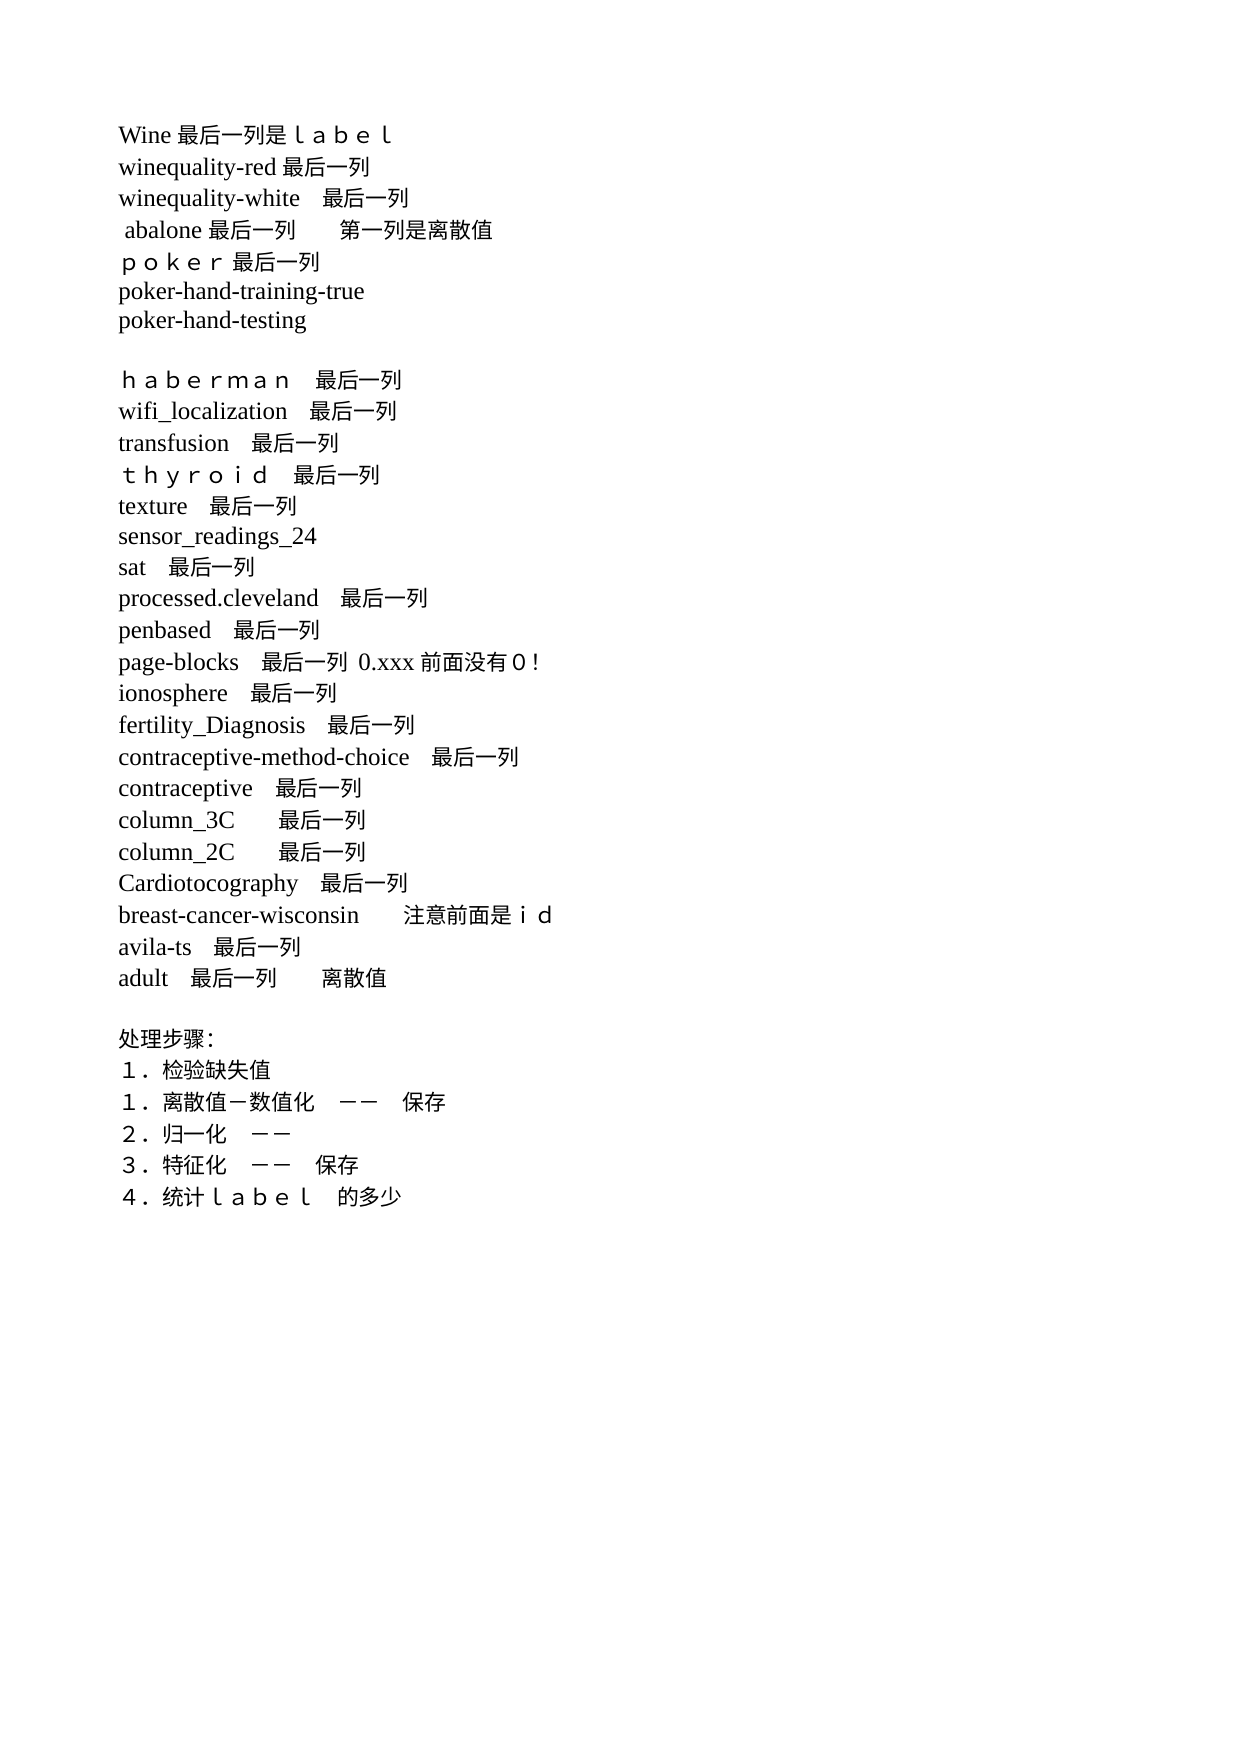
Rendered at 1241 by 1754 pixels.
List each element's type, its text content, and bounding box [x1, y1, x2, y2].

text ionosphere 最后一列 [118, 676, 1122, 708]
text breast-cancer-wisconsin 注意前面是ｉｄ [118, 898, 1122, 930]
text page-blocks 最后一列 0.xxx 前面没有０！ [118, 645, 1122, 676]
text sensor_readings_24 [118, 521, 1122, 550]
text avila-ts 最后一列 [118, 930, 1122, 961]
text ２．归一化 －－ [118, 1117, 1122, 1148]
text adult 最后一列 离散值 [118, 961, 1122, 993]
text processed.cleveland 最后一列 [118, 581, 1122, 613]
text penbased 最后一列 [118, 613, 1122, 645]
text Cardiotocography 最后一列 [118, 866, 1122, 898]
text column_3C 最后一列 [118, 803, 1122, 835]
text １．检验缺失值 [118, 1053, 1122, 1085]
text abalone 最后一列 第一列是离散值 [118, 213, 1122, 245]
text winequality-red 最后一列 [118, 150, 1122, 181]
text column_2C 最后一列 [118, 835, 1122, 866]
text 处理步骤： [118, 1022, 1122, 1053]
text poker-hand-training-true [118, 276, 1122, 305]
text ｈａｂｅｒｍａｎ 最后一列 [118, 363, 1122, 394]
text winequality-white 最后一列 [118, 181, 1122, 213]
text Wine 最后一列是ｌａｂｅｌ [118, 118, 1122, 150]
text fertility_Diagnosis 最后一列 [118, 708, 1122, 740]
text wifi_localization 最后一列 [118, 394, 1122, 426]
text contraceptive-method-choice 最后一列 [118, 740, 1122, 771]
text contraceptive 最后一列 [118, 771, 1122, 803]
text texture 最后一列 [118, 489, 1122, 521]
text １．离散值－数值化 －－ 保存 [118, 1085, 1122, 1117]
text ｔｈｙｒｏｉｄ 最后一列 [118, 458, 1122, 489]
text transfusion 最后一列 [118, 426, 1122, 458]
text ４．统计ｌａｂｅｌ 的多少 [118, 1180, 1122, 1212]
text ｐｏｋｅｒ 最后一列 [118, 245, 1122, 276]
text ３．特征化 －－ 保存 [118, 1148, 1122, 1180]
text poker-hand-testing [118, 305, 1122, 334]
text sat 最后一列 [118, 550, 1122, 581]
